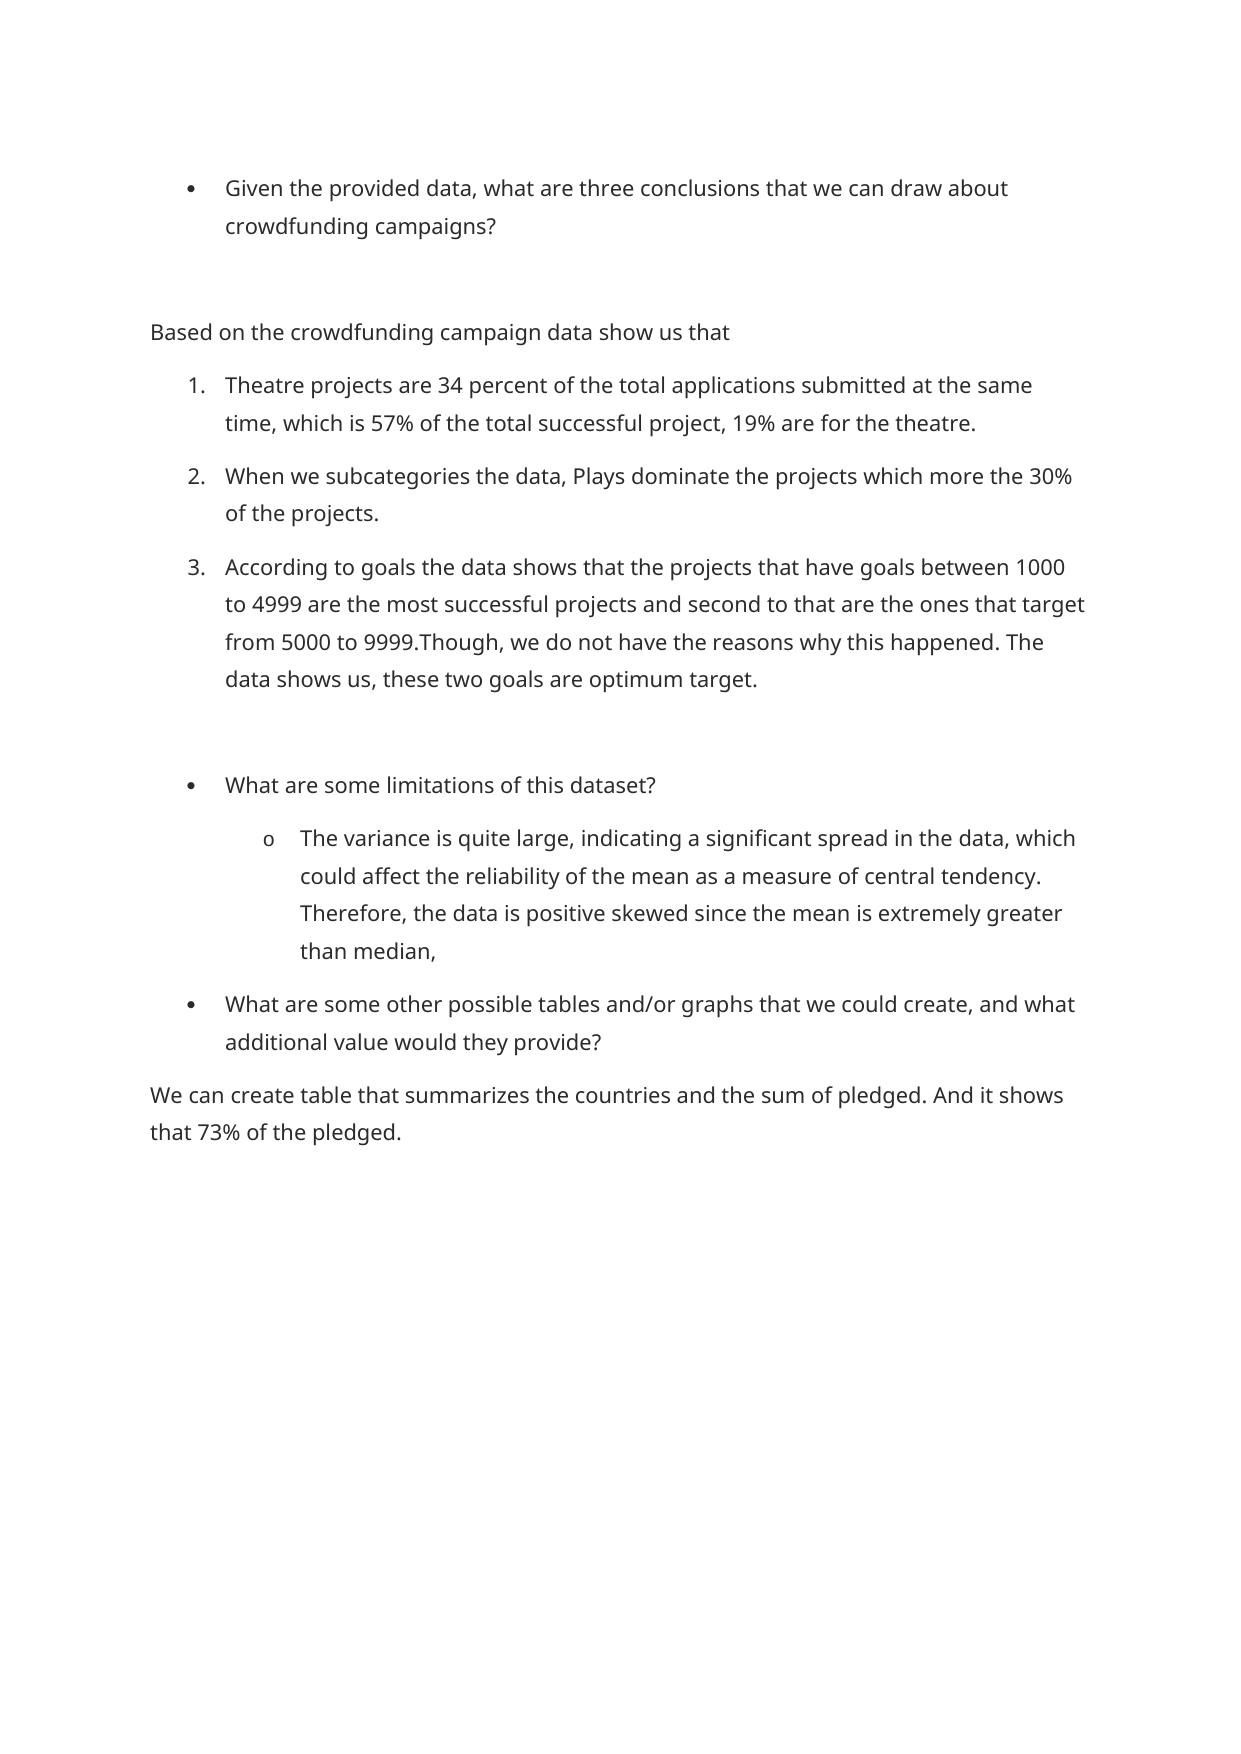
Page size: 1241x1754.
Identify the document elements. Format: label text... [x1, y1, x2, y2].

list Theatre projects are 34 percent of the total applications submitted at the same time, which is 57% of the total successful project, 19% are for the theatre. [187, 362, 1090, 437]
list What are some other possible tables and/or graphs that we could create, and what additional value would they provide? [187, 981, 1090, 1056]
list Given the provided data, what are three conclusions that we can draw about crowdfunding campaigns? [187, 166, 1090, 241]
list The variance is quite large, indicating a significant spread in the data, which could affect the reliability of the mean as a measure of central tendency. Therefore, the data is positive skewed since the mean is extremely greater than median, [262, 816, 1090, 966]
text We can create table that summarizes the countries and the sum of pledged. And it shows that 73% of the pledged. [150, 1072, 1090, 1147]
list According to goals the data shows that the projects that have goals between 1000 to 4999 are the most successful projects and second to that are the ones that target from 5000 to 9999.Though, we do not have the reasons why this happened. The data shows us, these two goals are optimum target. [187, 544, 1090, 694]
list When we subcategories the data, Plays dominate the projects which more the 30% of the projects. [187, 453, 1090, 528]
list What are some limitations of this dataset? [187, 762, 1090, 800]
text Based on the crowdfunding campaign data show us that [150, 309, 1090, 347]
